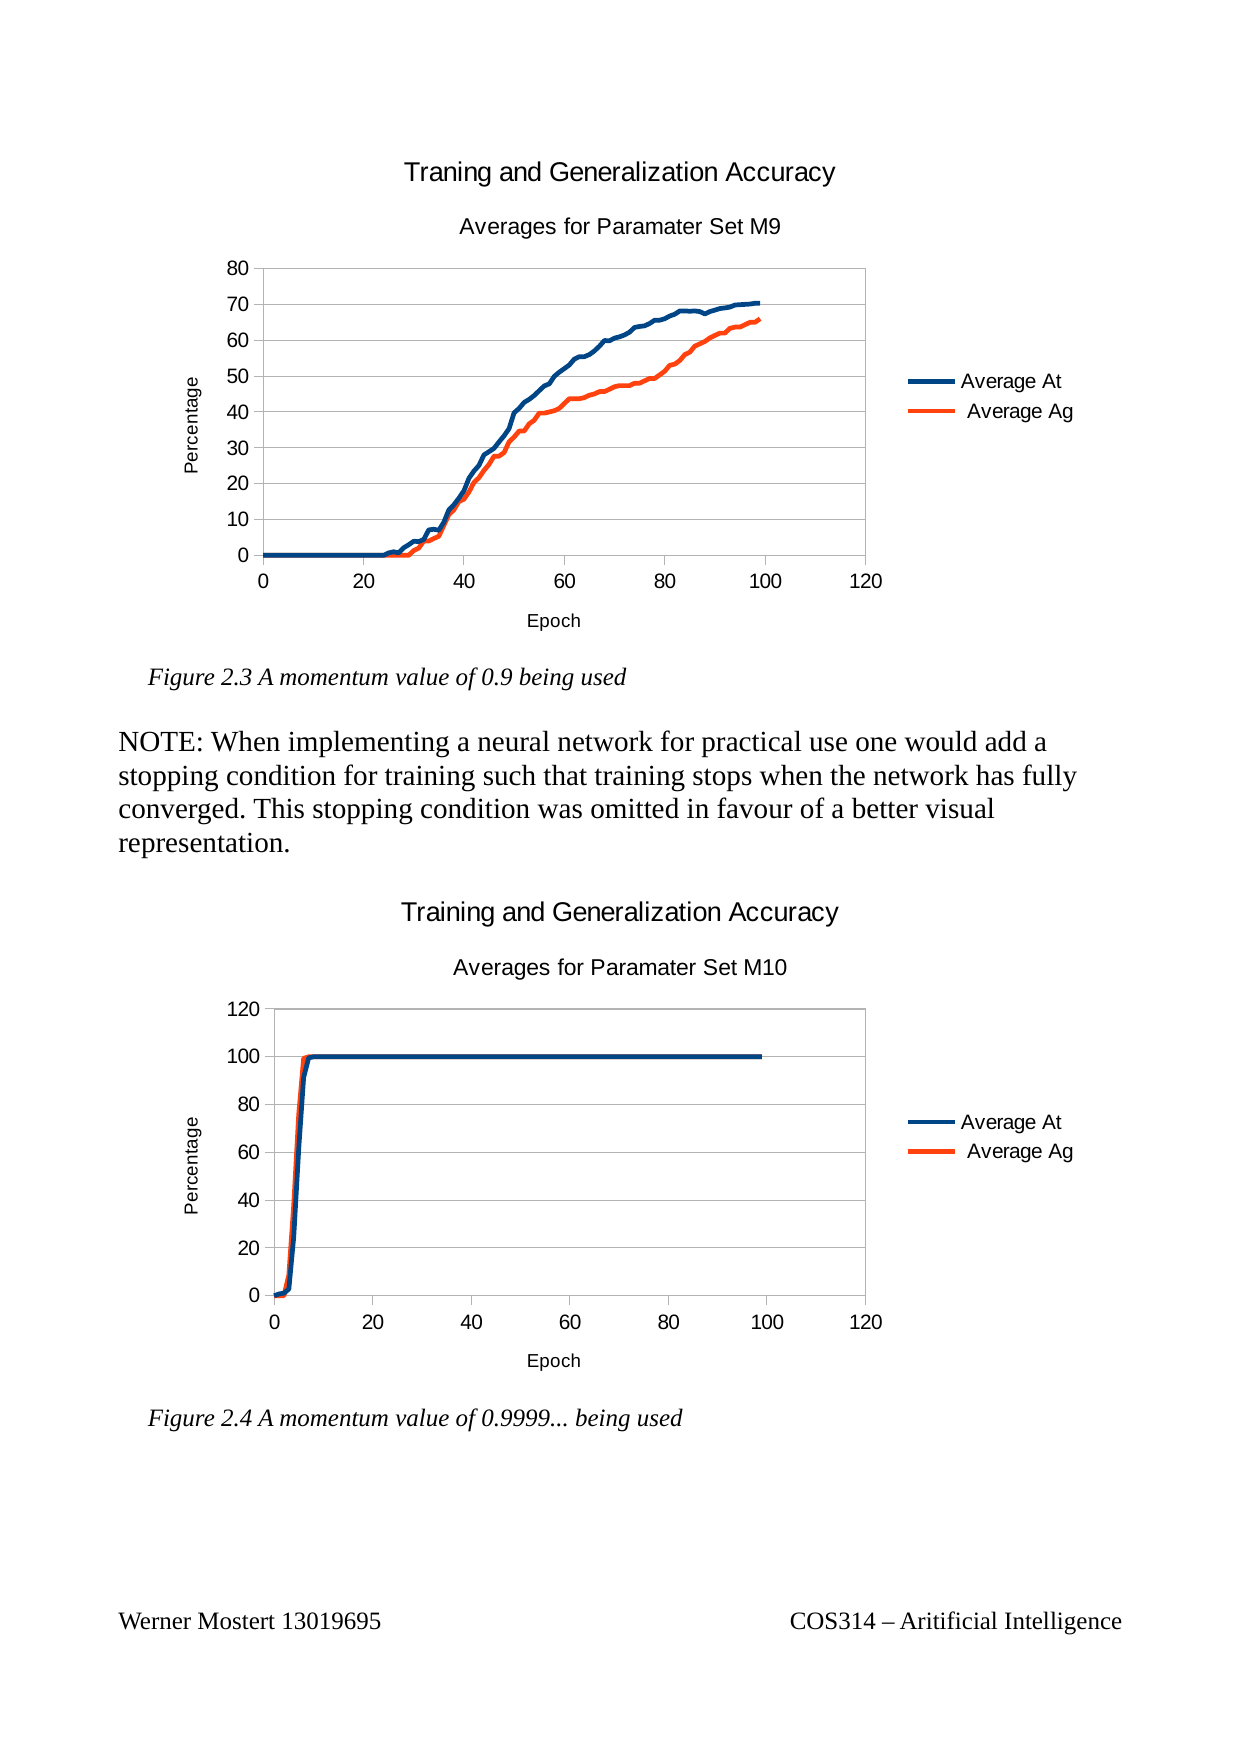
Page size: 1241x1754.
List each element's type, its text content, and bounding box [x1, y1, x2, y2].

text Figure 2.3 A momentum value of 0.9 being used [148, 663, 1093, 691]
text Figure 2.4 A momentum value of 0.9999... being used [148, 1403, 1093, 1431]
text NOTE: When implementing a neural network for practical use one would add a stopping condition for training such that training stops when the network has fully converged. This stopping condition was omitted in favour of a better visual representation. [118, 724, 1122, 859]
